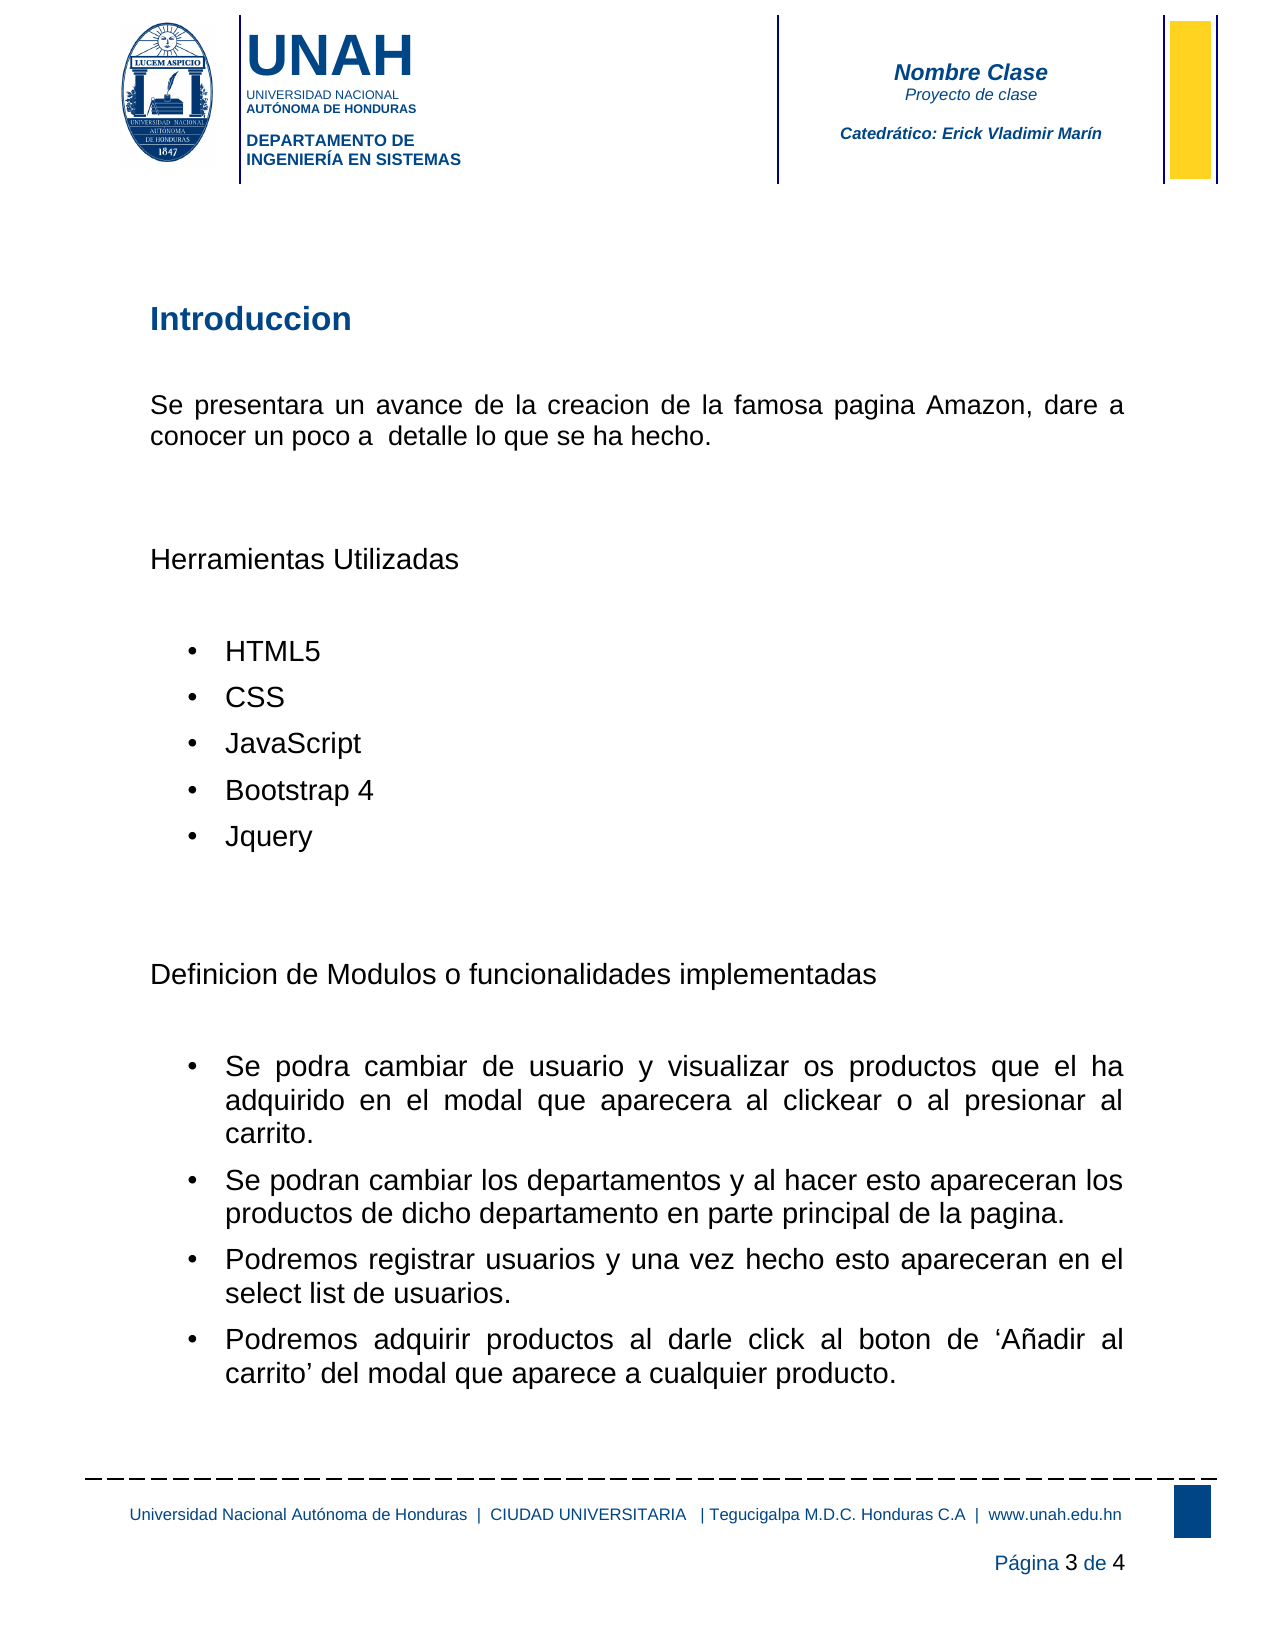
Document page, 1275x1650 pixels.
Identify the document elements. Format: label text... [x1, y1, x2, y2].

list JavaScript [187, 726, 1125, 760]
text Definicion de Modulos o funcionalidades implementadas [150, 957, 1125, 991]
text Herramientas Utilizadas [150, 542, 1125, 575]
list Se podran cambiar los departamentos y al hacer esto apareceran los productos de dicho departamento en parte principal de la pagina. [187, 1162, 1125, 1230]
list Se podra cambiar de usuario y visualizar os productos que el ha adquirido en el modal que aparecera al clickear o al presionar al carrito. [187, 1049, 1125, 1150]
list Bootstrap 4 [187, 772, 1125, 806]
text Se presentara un avance de la creacion de la famosa pagina Amazon, dare a conocer un poco a detalle lo que se ha hecho. [150, 389, 1125, 451]
list Jquery [187, 819, 1125, 852]
list Podremos registrar usuarios y una vez hecho esto apareceran en el select list de usuarios. [187, 1242, 1125, 1309]
list CSS [187, 680, 1125, 714]
picture [113, 18, 220, 169]
list Podremos adquirir productos al darle click al boton de ‘Añadir al carrito’ del modal que aparece a cualquier producto. [187, 1322, 1125, 1389]
list HTML5 [187, 634, 1125, 667]
subtitle Introduccion [150, 299, 1125, 338]
